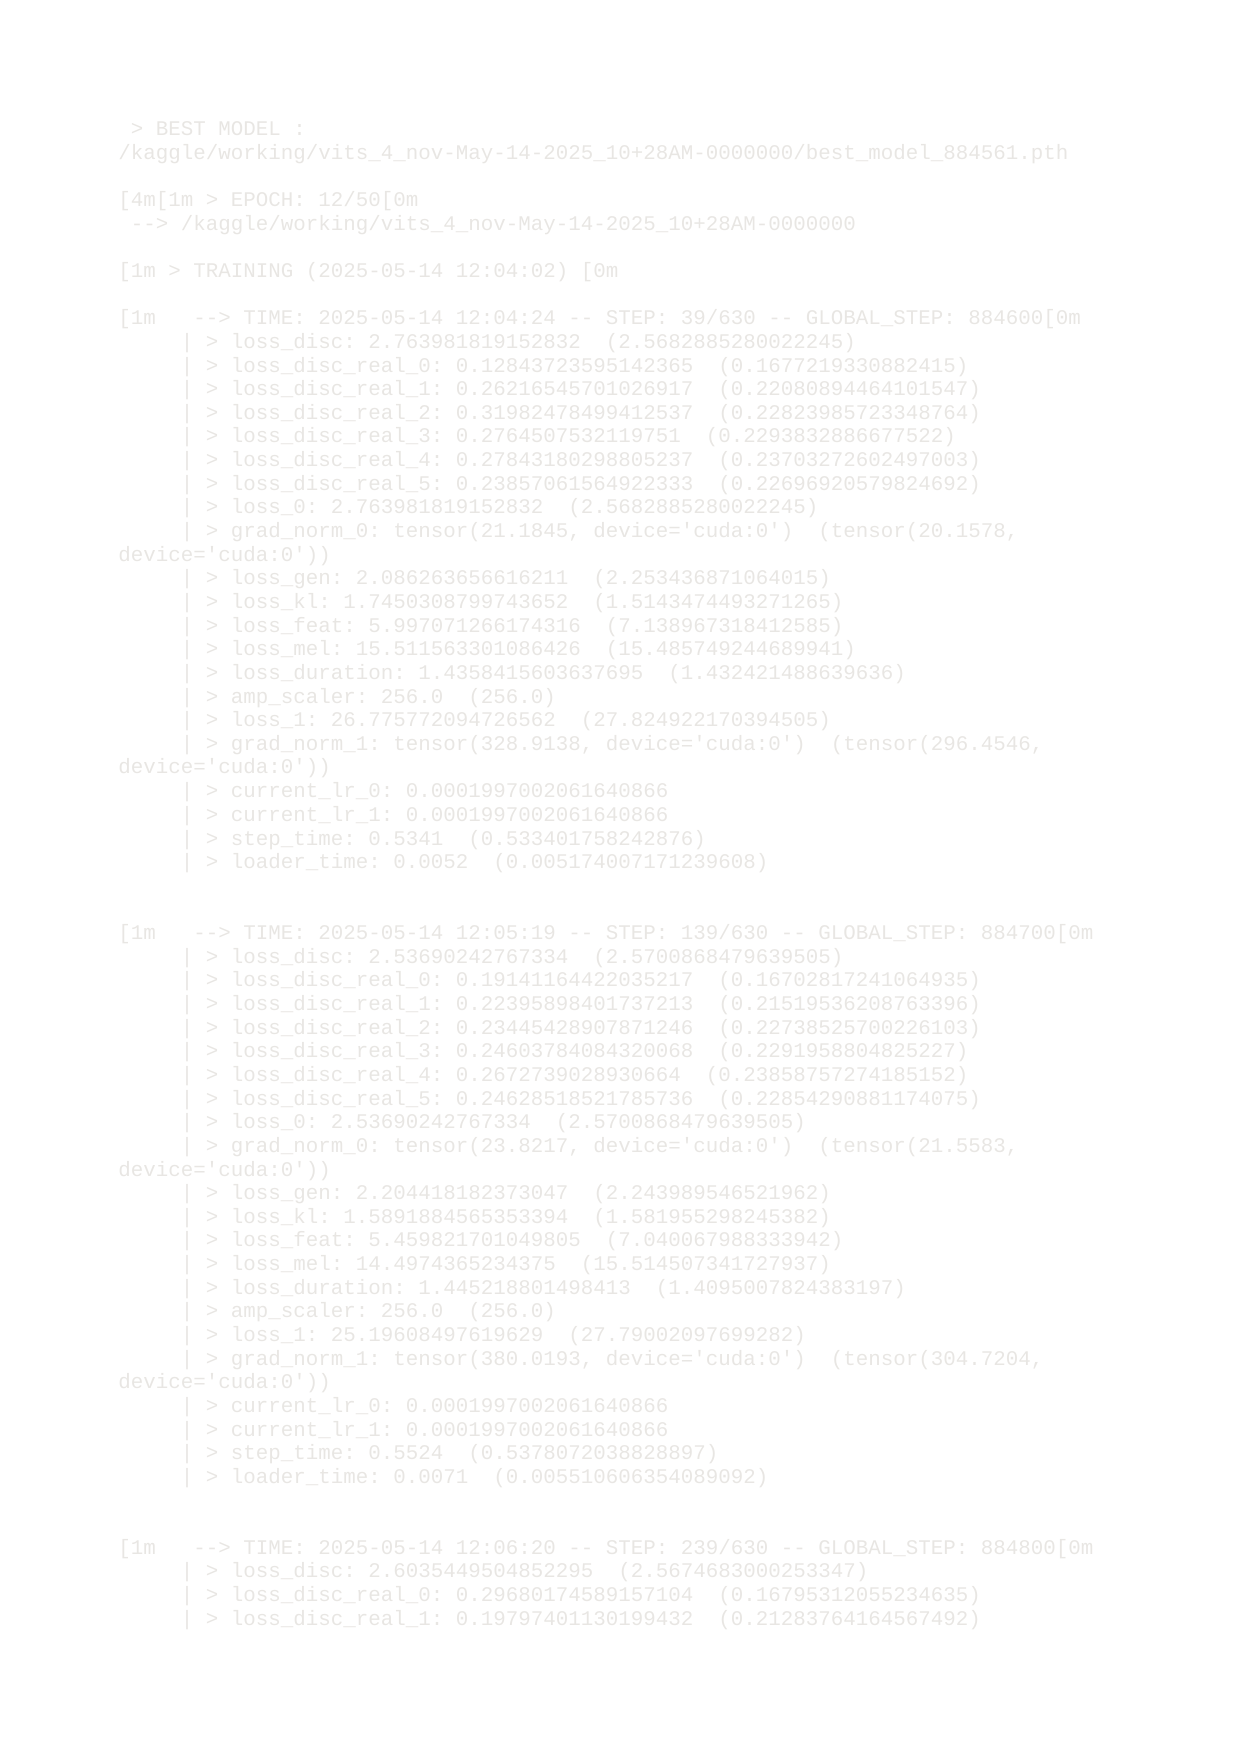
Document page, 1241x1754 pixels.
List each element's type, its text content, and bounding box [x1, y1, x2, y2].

text > BEST MODEL : /kaggle/working/vits_4_nov-May-14-2025_10+28AM-0000000/best_model_884561.pth [118, 118, 1122, 165]
text | > loss_disc_real_3: 0.2764507532119751 (0.2293832886677522) [118, 426, 1122, 449]
text [1m > TRAINING (2025-05-14 12:04:02) [0m [118, 260, 1122, 284]
text | > loss_disc_real_2: 0.23445428907871246 (0.22738525700226103) [118, 1017, 1122, 1040]
text | > loss_disc_real_5: 0.24628518521785736 (0.22854290881174075) [118, 1088, 1122, 1111]
text | > loss_gen: 2.086263656616211 (2.253436871064015) [118, 567, 1122, 591]
text | > loss_0: 2.763981819152832 (2.5682885280022245) [118, 496, 1122, 520]
text | > loss_feat: 5.459821701049805 (7.040067988333942) [118, 1229, 1122, 1253]
text | > loader_time: 0.0071 (0.005510606354089092) [118, 1466, 1122, 1489]
text | > loss_disc: 2.6035449504852295 (2.5674683000253347) [118, 1561, 1122, 1584]
text | > loss_disc_real_0: 0.12843723595142365 (0.1677219330882415) [118, 354, 1122, 378]
text | > loss_1: 26.775772094726562 (27.824922170394505) [118, 709, 1122, 733]
text | > loss_disc: 2.53690242767334 (2.5700868479639505) [118, 946, 1122, 969]
text | > loss_0: 2.53690242767334 (2.5700868479639505) [118, 1111, 1122, 1135]
text | > loss_mel: 14.4974365234375 (15.514507341727937) [118, 1253, 1122, 1277]
text | > loss_duration: 1.445218801498413 (1.4095007824383197) [118, 1277, 1122, 1300]
text | > grad_norm_1: tensor(380.0193, device='cuda:0') (tensor(304.7204, device='cuda:0')) [118, 1348, 1122, 1395]
text | > loss_disc_real_3: 0.24603784084320068 (0.2291958804825227) [118, 1040, 1122, 1064]
text --> /kaggle/working/vits_4_nov-May-14-2025_10+28AM-0000000 [118, 213, 1122, 236]
text | > loss_disc_real_5: 0.23857061564922333 (0.22696920579824692) [118, 473, 1122, 496]
text | > loss_mel: 15.511563301086426 (15.485749244689941) [118, 638, 1122, 662]
text | > grad_norm_0: tensor(23.8217, device='cuda:0') (tensor(21.5583, device='cuda:0')) [118, 1135, 1122, 1182]
text | > loss_gen: 2.204418182373047 (2.243989546521962) [118, 1182, 1122, 1206]
text | > loss_disc_real_2: 0.31982478499412537 (0.22823985723348764) [118, 402, 1122, 426]
text | > loss_1: 25.19608497619629 (27.79002097699282) [118, 1324, 1122, 1348]
text | > step_time: 0.5341 (0.533401758242876) [118, 827, 1122, 851]
text | > loss_disc_real_1: 0.19797401130199432 (0.21283764164567492) [118, 1608, 1122, 1631]
text | > loss_disc_real_4: 0.2672739028930664 (0.23858757274185152) [118, 1064, 1122, 1088]
text | > loss_disc_real_1: 0.26216545701026917 (0.22080894464101547) [118, 378, 1122, 402]
text | > loss_kl: 1.5891884565353394 (1.581955298245382) [118, 1206, 1122, 1229]
text | > grad_norm_0: tensor(21.1845, device='cuda:0') (tensor(20.1578, device='cuda:0')) [118, 520, 1122, 567]
text [1m --> TIME: 2025-05-14 12:06:20 -- STEP: 239/630 -- GLOBAL_STEP: 884800[0m [118, 1537, 1122, 1561]
text | > loss_disc_real_1: 0.22395898401737213 (0.21519536208763396) [118, 993, 1122, 1017]
text [1m --> TIME: 2025-05-14 12:04:24 -- STEP: 39/630 -- GLOBAL_STEP: 884600[0m [118, 307, 1122, 331]
text | > current_lr_1: 0.0001997002061640866 [118, 804, 1122, 827]
text | > loader_time: 0.0052 (0.005174007171239608) [118, 851, 1122, 875]
text | > amp_scaler: 256.0 (256.0) [118, 686, 1122, 709]
text | > step_time: 0.5524 (0.5378072038828897) [118, 1442, 1122, 1466]
text | > current_lr_1: 0.0001997002061640866 [118, 1419, 1122, 1442]
text | > current_lr_0: 0.0001997002061640866 [118, 1395, 1122, 1419]
text | > loss_disc_real_0: 0.19141164422035217 (0.16702817241064935) [118, 969, 1122, 993]
text [4m[1m > EPOCH: 12/50[0m [118, 189, 1122, 213]
text | > loss_duration: 1.4358415603637695 (1.432421488639636) [118, 662, 1122, 686]
text | > loss_disc_real_0: 0.29680174589157104 (0.16795312055234635) [118, 1584, 1122, 1608]
text | > loss_kl: 1.7450308799743652 (1.5143474493271265) [118, 591, 1122, 615]
text | > amp_scaler: 256.0 (256.0) [118, 1300, 1122, 1324]
text | > grad_norm_1: tensor(328.9138, device='cuda:0') (tensor(296.4546, device='cuda:0')) [118, 733, 1122, 780]
text | > loss_disc: 2.763981819152832 (2.5682885280022245) [118, 331, 1122, 354]
text | > loss_disc_real_4: 0.27843180298805237 (0.23703272602497003) [118, 449, 1122, 473]
text | > current_lr_0: 0.0001997002061640866 [118, 780, 1122, 804]
text | > loss_feat: 5.997071266174316 (7.138967318412585) [118, 615, 1122, 638]
text [1m --> TIME: 2025-05-14 12:05:19 -- STEP: 139/630 -- GLOBAL_STEP: 884700[0m [118, 922, 1122, 946]
